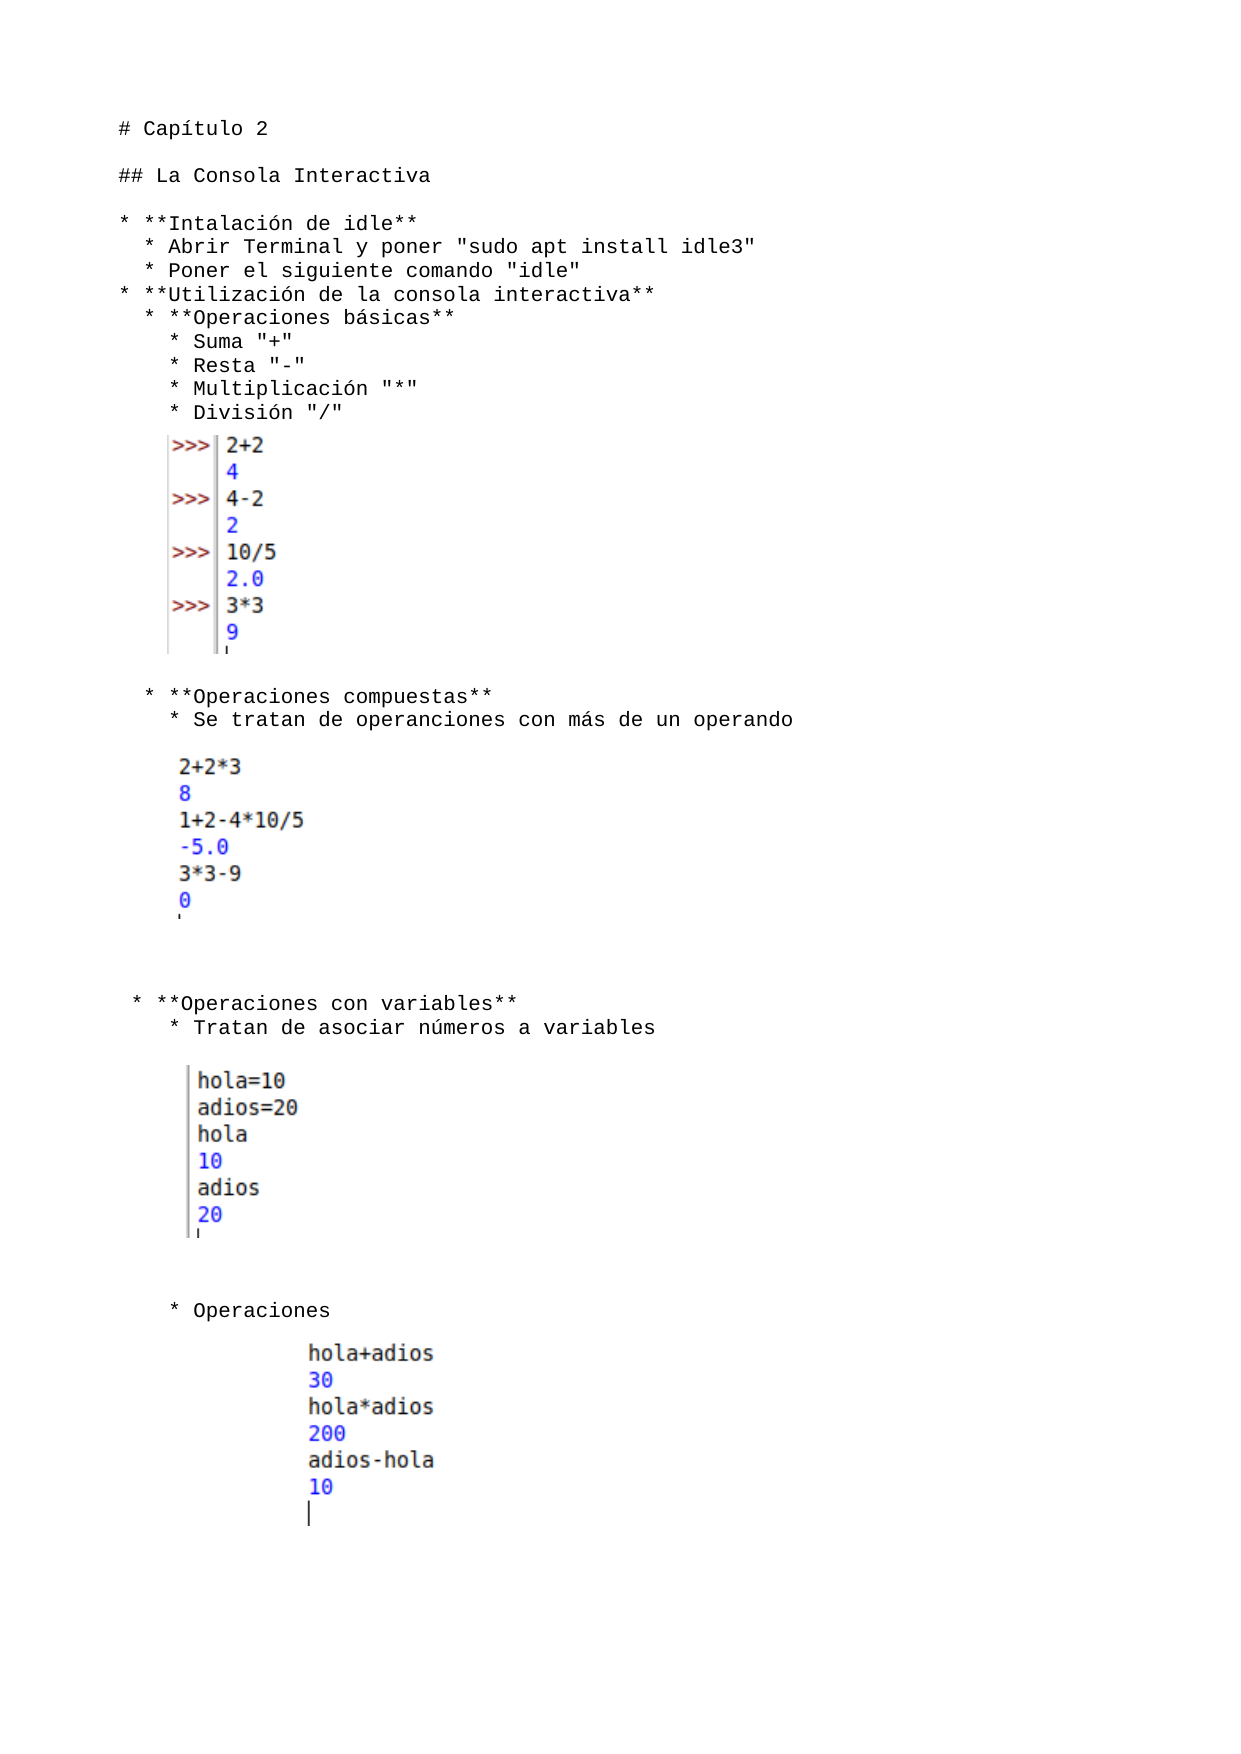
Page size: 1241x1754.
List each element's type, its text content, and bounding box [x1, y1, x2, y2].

text * Multiplicación "*" [118, 378, 1122, 402]
text * **Operaciones con variables** [118, 993, 1122, 1017]
text * Abrir Terminal y poner "sudo apt install idle3" [118, 236, 1122, 260]
text * Se tratan de operanciones con más de un operando [118, 709, 1122, 733]
text * Suma "+" [118, 331, 1122, 354]
picture [167, 435, 295, 654]
text * Resta "-" [118, 354, 1122, 378]
picture [171, 754, 325, 919]
text * División "/" [118, 402, 1122, 426]
picture [302, 1336, 460, 1526]
text ## La Consola Interactiva [118, 165, 1122, 189]
text * **Intalación de idle** [118, 213, 1122, 236]
text * **Operaciones básicas** [118, 307, 1122, 331]
text * **Operaciones compuestas** [118, 686, 1122, 709]
text * **Utilización de la consola interactiva** [118, 284, 1122, 307]
text * Poner el siguiente comando "idle" [118, 260, 1122, 284]
text * Tratan de asociar números a variables [118, 1017, 1122, 1040]
picture [185, 1065, 330, 1238]
text # Capítulo 2 [118, 118, 1122, 142]
text * Operaciones [118, 1300, 1122, 1324]
